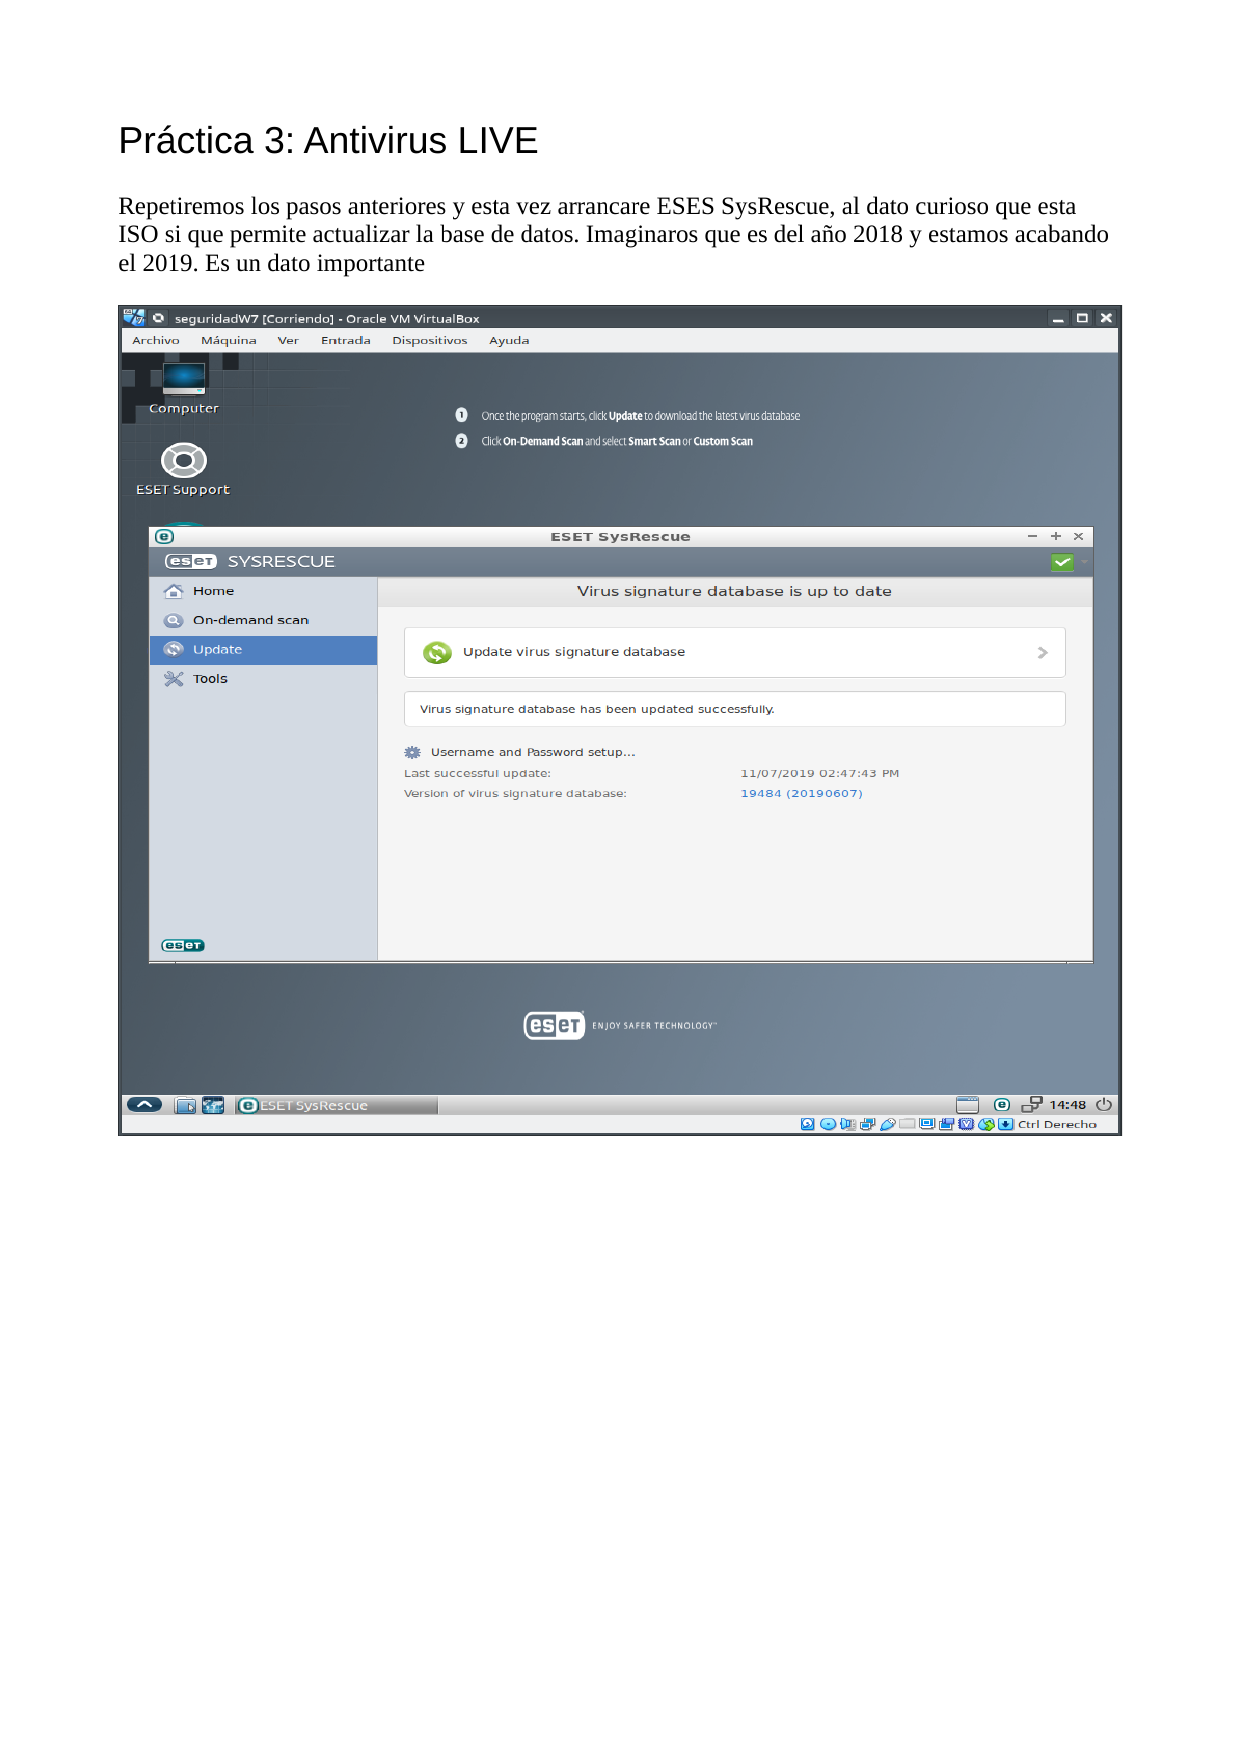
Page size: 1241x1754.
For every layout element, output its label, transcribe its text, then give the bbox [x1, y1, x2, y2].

picture [118, 305, 1123, 1136]
text Repetiremos los pasos anteriores y esta vez arrancare ESES SysRescue, al dato curioso que esta ISO si que permite actualizar la base de datos. Imaginaros que es del año 2018 y estamos acabando el 2019. Es un dato importante [118, 191, 1122, 277]
